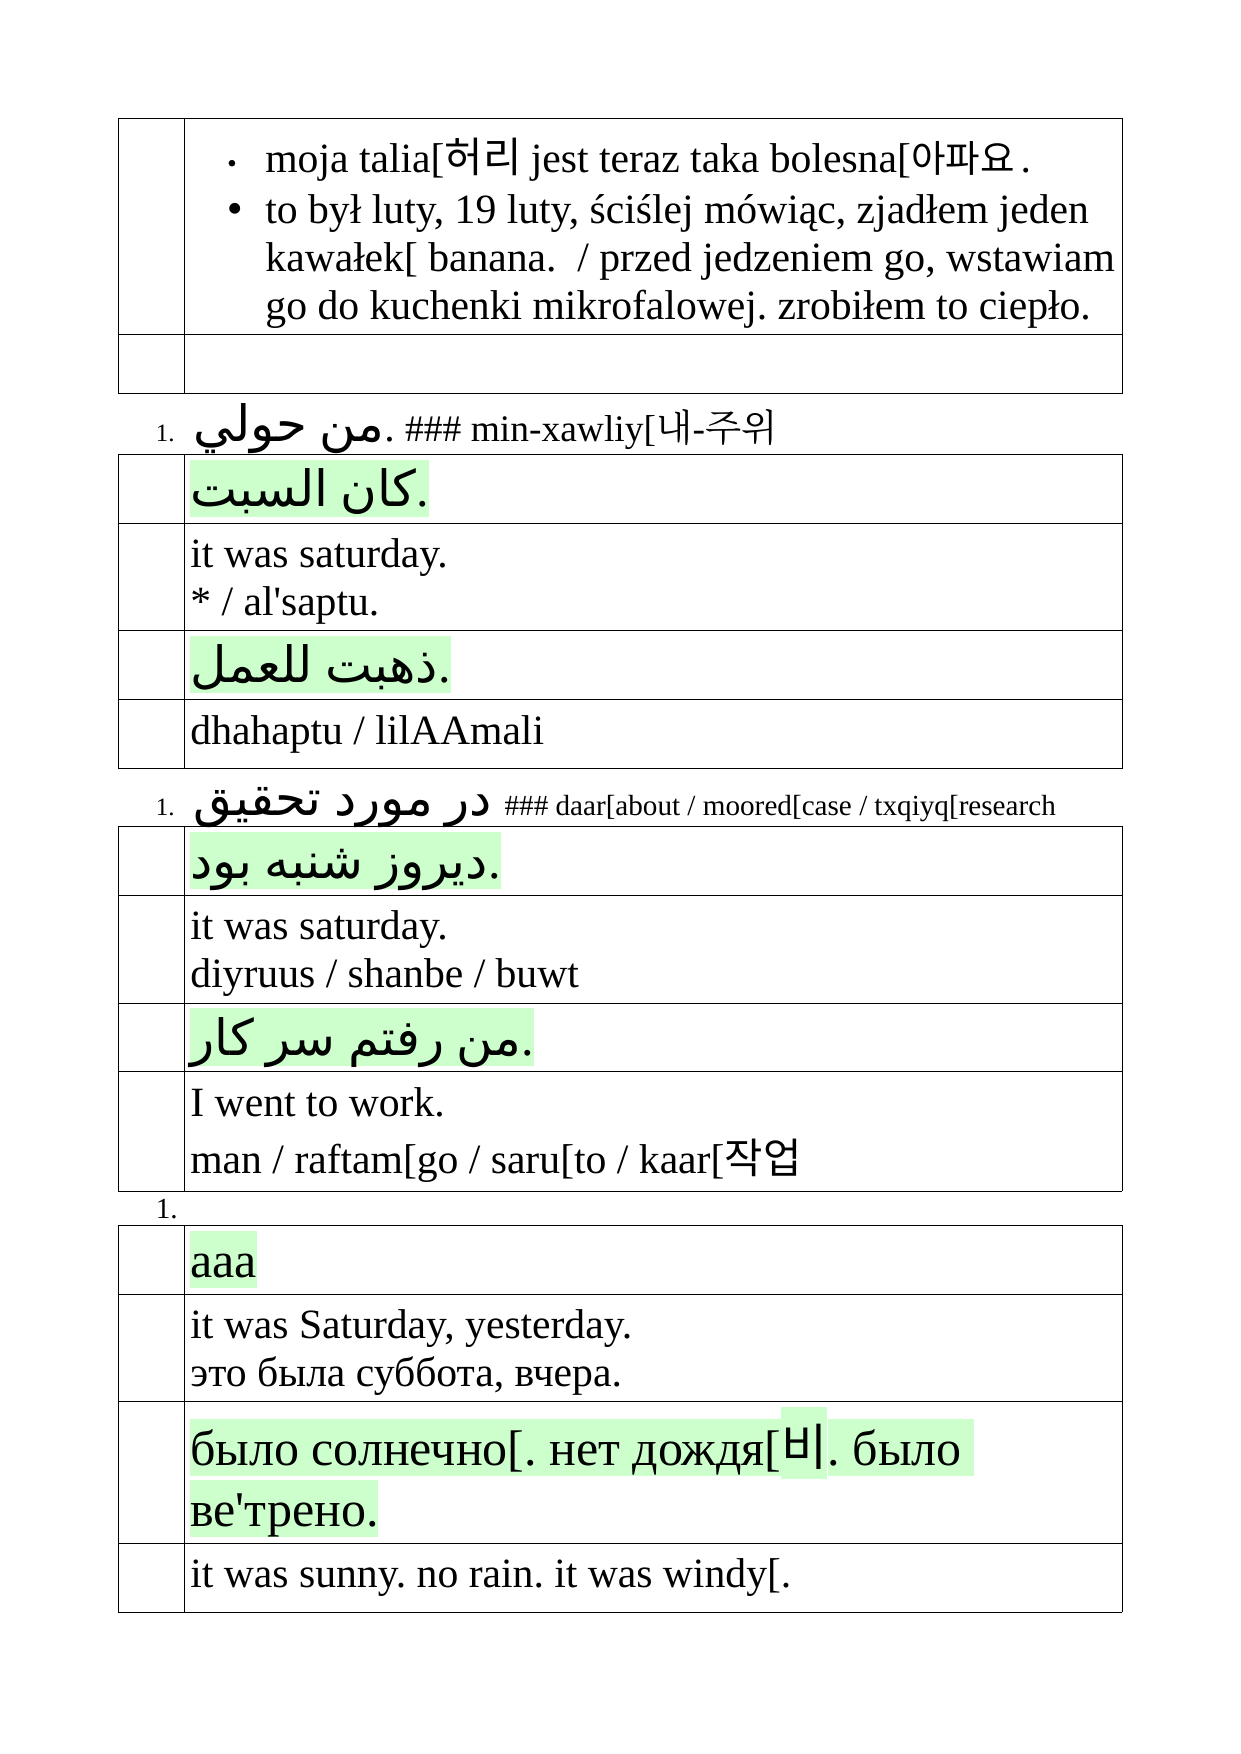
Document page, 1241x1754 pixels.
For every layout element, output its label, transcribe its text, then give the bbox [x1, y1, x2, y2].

table_header [119, 1226, 184, 1294]
table_cell [119, 631, 184, 699]
table_cell [119, 1402, 184, 1543]
table_cell [119, 1295, 184, 1401]
list در مورد تحقیق ### daar[about / moored[case / txqiyq[research [156, 769, 1122, 826]
table_cell I went to work. man / raftam[go / saru[to / kaar[작업 [185, 1072, 1122, 1191]
table_cell [185, 335, 1122, 393]
table_cell ذهبت للعمل. [185, 631, 1122, 699]
table_cell [119, 1544, 184, 1612]
table_cell it was Saturday, yesterday. это была суббота, вчера. [185, 1295, 1122, 1401]
table_cell it was sunny. no rain. it was windy[. [185, 1544, 1122, 1612]
table_header [119, 827, 184, 895]
table_cell было солнечно[. нет дождя[비. было ве'трено. [185, 1402, 1122, 1543]
table_cell it was saturday. diyruus / shanbe / buwt [185, 896, 1122, 1002]
table_cell dhahaptu / lilAAmali [185, 700, 1122, 768]
table_cell [119, 335, 184, 393]
list من حولي. ### min-xawliy[내-주위 [156, 394, 1122, 454]
table_cell [119, 1004, 184, 1071]
table_cell [119, 524, 184, 630]
table_header كان السبت. [185, 455, 1122, 523]
table_cell [119, 896, 184, 1002]
table_header [119, 455, 184, 523]
table_header ديروز شنبه بود. [185, 827, 1122, 895]
table_cell [119, 1072, 184, 1191]
table_header aaa [185, 1226, 1122, 1294]
table_header [119, 119, 184, 334]
table_cell it was saturday. * / al'saptu. [185, 524, 1122, 630]
table_cell من رفتم سر کار. [185, 1004, 1122, 1071]
table_header wczoraj, nie zagrałem. nie miałem czasu na go. moja talia[허리 jest teraz taka bolesna[아파요 . to był luty, 19 luty, ściślej mówiąc, zjadłem jeden kawałek[ banana. / przed jedzeniem go, wstawiam go do kuchenki mikrofalowej. zrobiłem to ciepło. [185, 119, 1122, 334]
table_cell [119, 700, 184, 768]
